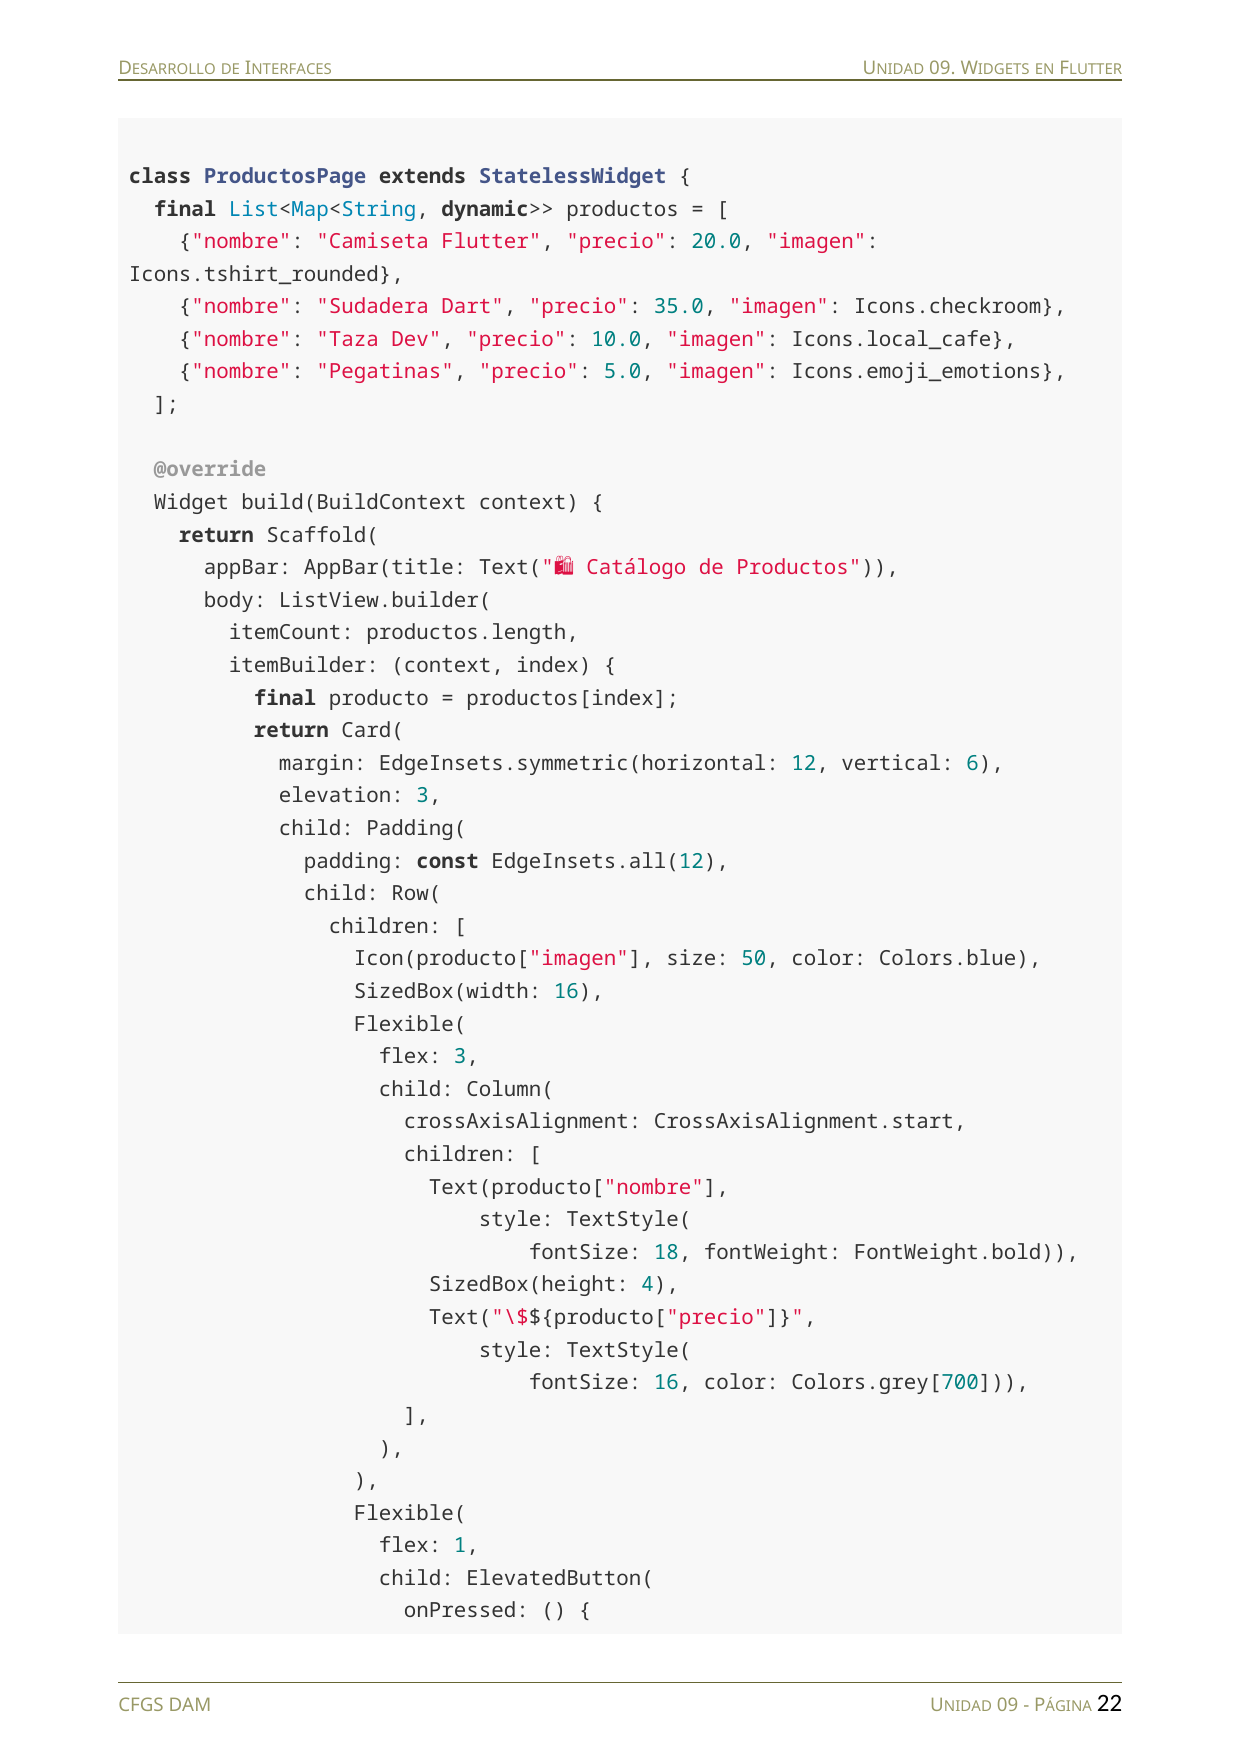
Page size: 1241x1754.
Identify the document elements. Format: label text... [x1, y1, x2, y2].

table_header class ProductosPage extends StatelessWidget { final List<Map<String, dynamic>> productos = [ {"nombre": "Camiseta Flutter", "precio": 20.0, "imagen": Icons.tshirt_rounded}, {"nombre": "Sudadera Dart", "precio": 35.0, "imagen": Icons.checkroom}, {"nombre": "Taza Dev", "precio": 10.0, "imagen": Icons.local_cafe}, {"nombre": "Pegatinas", "precio": 5.0, "imagen": Icons.emoji_emotions}, ]; @override Widget build(BuildContext context) { return Scaffold( appBar: AppBar(title: Text("🛍 Catálogo de Productos")), body: ListView.builder( itemCount: productos.length, itemBuilder: (context, index) { final producto = productos[index]; return Card( margin: EdgeInsets.symmetric(horizontal: 12, vertical: 6), elevation: 3, child: Padding( padding: const EdgeInsets.all(12), child: Row( children: [ Icon(producto["imagen"], size: 50, color: Colors.blue), SizedBox(width: 16), Flexible( flex: 3, child: Column( crossAxisAlignment: CrossAxisAlignment.start, children: [ Text(producto["nombre"], style: TextStyle( fontSize: 18, fontWeight: FontWeight.bold)), SizedBox(height: 4), Text("\$${producto["precio"]}", style: TextStyle( fontSize: 16, color: Colors.grey[700])), ], ), ), Flexible( flex: 1, child: ElevatedButton( onPressed: () { [118, 118, 1122, 1634]
